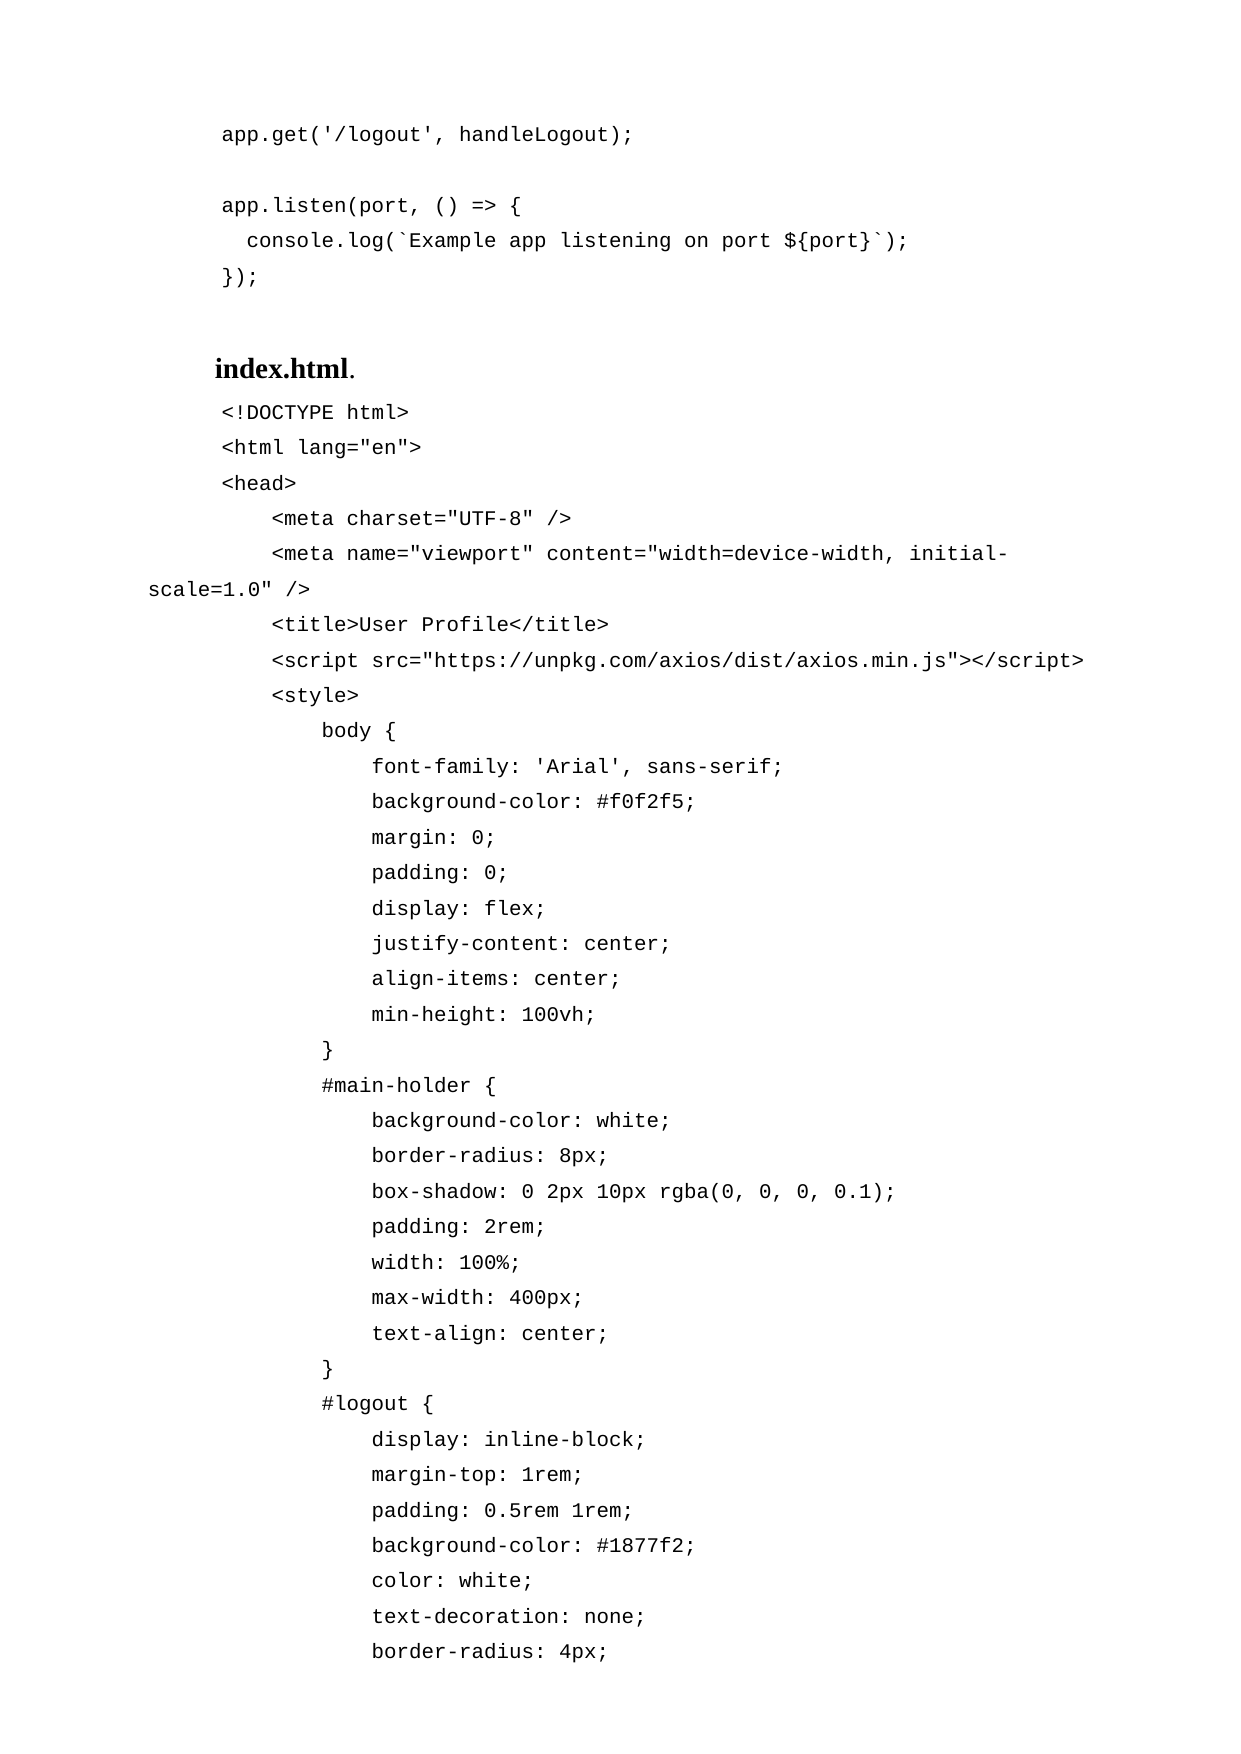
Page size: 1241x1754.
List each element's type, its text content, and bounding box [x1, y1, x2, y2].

text #main-holder { [148, 1074, 1152, 1098]
text <meta name="viewport" content="width=device-width, initial-scale=1.0" /> [148, 543, 1152, 602]
text padding: 0.5rem 1rem; [148, 1499, 1152, 1523]
text display: inline-block; [148, 1429, 1152, 1452]
text background-color: white; [148, 1110, 1152, 1134]
text }); [148, 266, 1152, 289]
text justify-content: center; [148, 933, 1152, 957]
text <head> [148, 472, 1152, 496]
text console.log(`Example app listening on port ${port}`); [148, 230, 1152, 254]
text margin-top: 1rem; [148, 1464, 1152, 1488]
text <html lang="en"> [148, 437, 1152, 461]
text <title>User Profile</title> [148, 614, 1152, 638]
text } [148, 1358, 1152, 1382]
text <meta charset="UTF-8" /> [148, 508, 1152, 532]
text app.listen(port, () => { [148, 195, 1152, 218]
text min-height: 100vh; [148, 1004, 1152, 1027]
text padding: 2rem; [148, 1216, 1152, 1240]
text box-shadow: 0 2px 10px rgba(0, 0, 0, 0.1); [148, 1181, 1152, 1204]
text color: white; [148, 1570, 1152, 1594]
text body { [148, 720, 1152, 744]
text display: flex; [148, 897, 1152, 921]
text font-family: 'Arial', sans-serif; [148, 756, 1152, 779]
text padding: 0; [148, 862, 1152, 886]
text index.html. [148, 351, 1152, 385]
text app.get('/logout', handleLogout); [148, 124, 1152, 148]
text background-color: #1877f2; [148, 1535, 1152, 1559]
text margin: 0; [148, 827, 1152, 850]
text background-color: #f0f2f5; [148, 791, 1152, 815]
text <style> [148, 685, 1152, 709]
text <script src="https://unpkg.com/axios/dist/axios.min.js"></script> [148, 649, 1152, 673]
text width: 100%; [148, 1252, 1152, 1275]
text align-items: center; [148, 968, 1152, 992]
text border-radius: 4px; [148, 1641, 1152, 1665]
text #logout { [148, 1393, 1152, 1417]
text border-radius: 8px; [148, 1145, 1152, 1169]
text } [148, 1039, 1152, 1063]
text max-width: 400px; [148, 1287, 1152, 1311]
text <!DOCTYPE html> [148, 402, 1152, 425]
text text-align: center; [148, 1322, 1152, 1346]
text text-decoration: none; [148, 1606, 1152, 1629]
